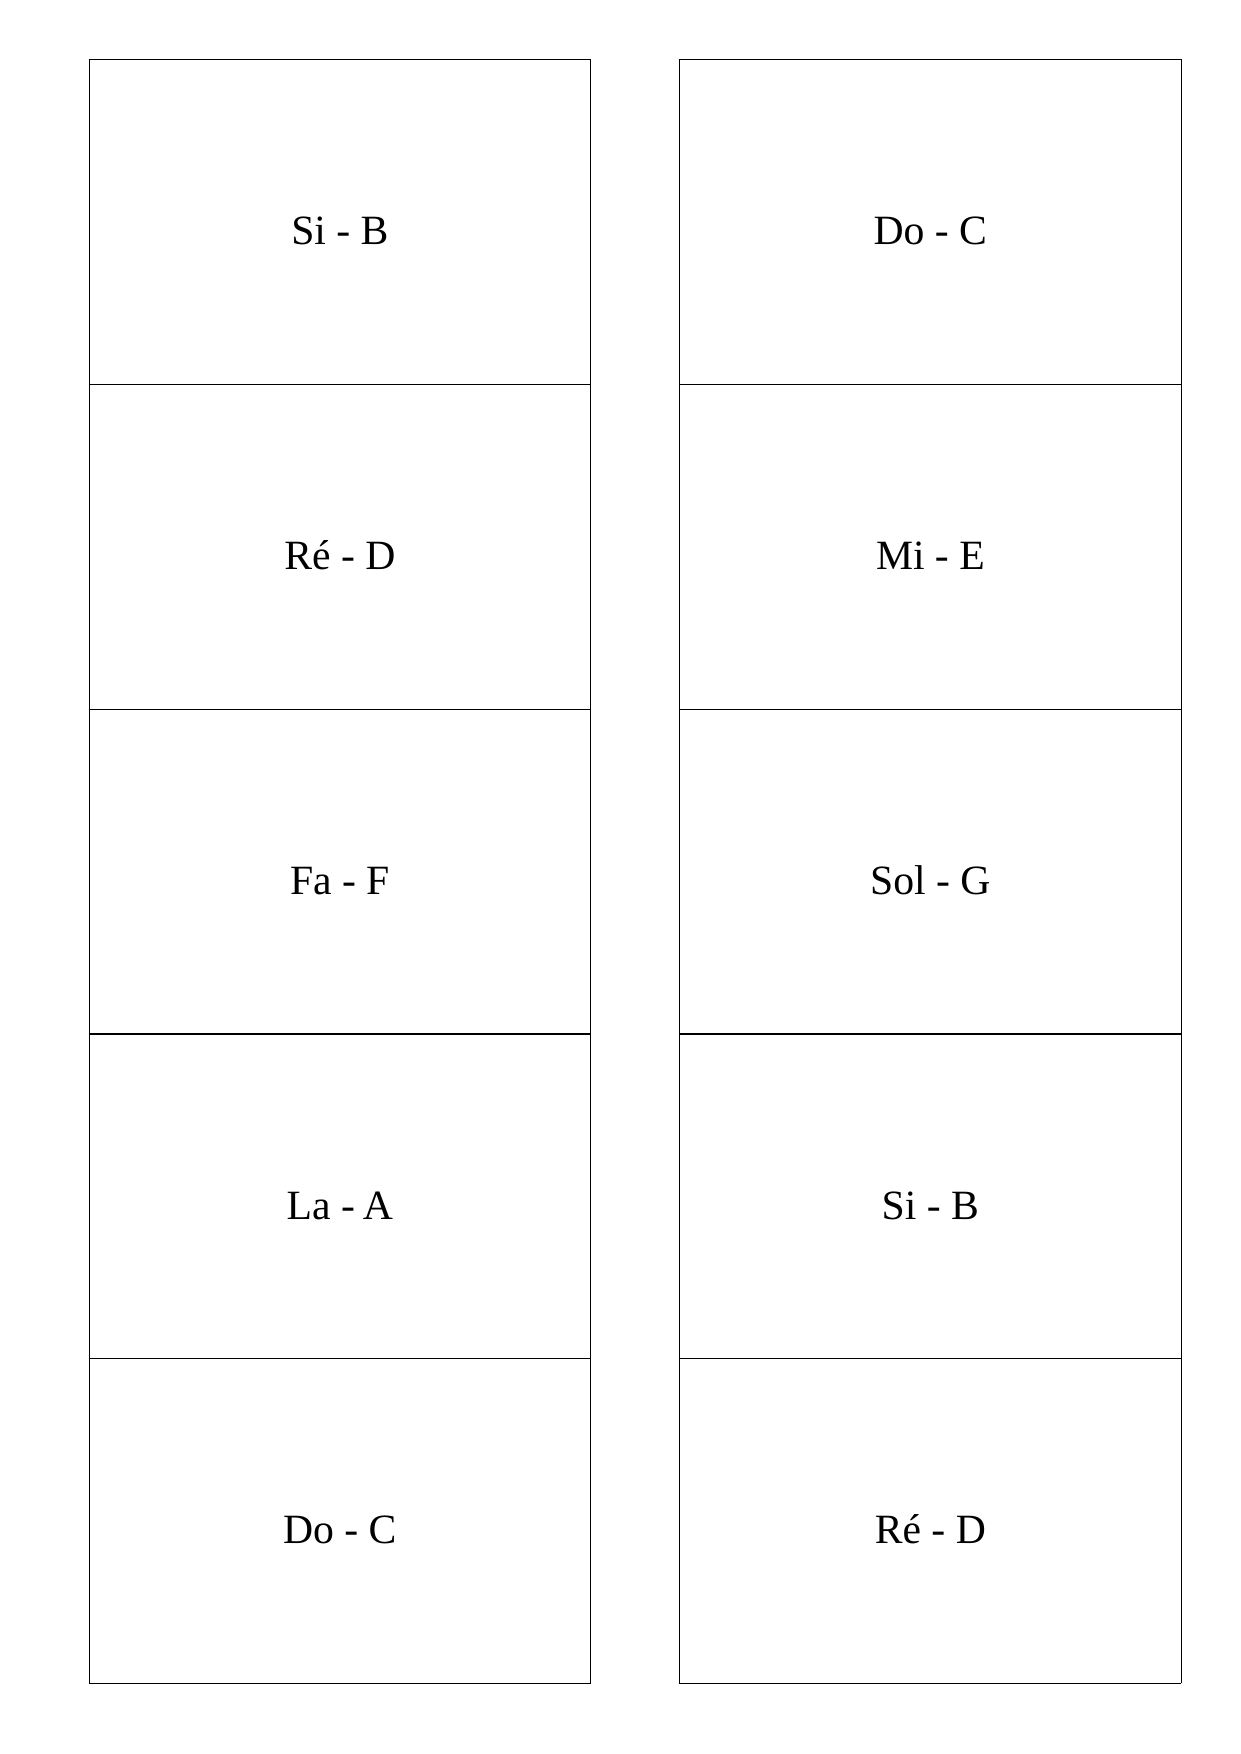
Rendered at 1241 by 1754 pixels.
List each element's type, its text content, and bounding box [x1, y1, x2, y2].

text Ré - D [682, 1505, 1178, 1553]
text Sol - G [682, 855, 1178, 903]
text Do - C [682, 206, 1178, 254]
text Si - B [92, 206, 587, 254]
text Do - C [92, 1505, 587, 1553]
text Fa - F [92, 855, 587, 903]
text Ré - D [92, 531, 587, 578]
text La - A [92, 1180, 587, 1228]
text Si - B [682, 1180, 1178, 1228]
text Mi - E [682, 531, 1178, 578]
